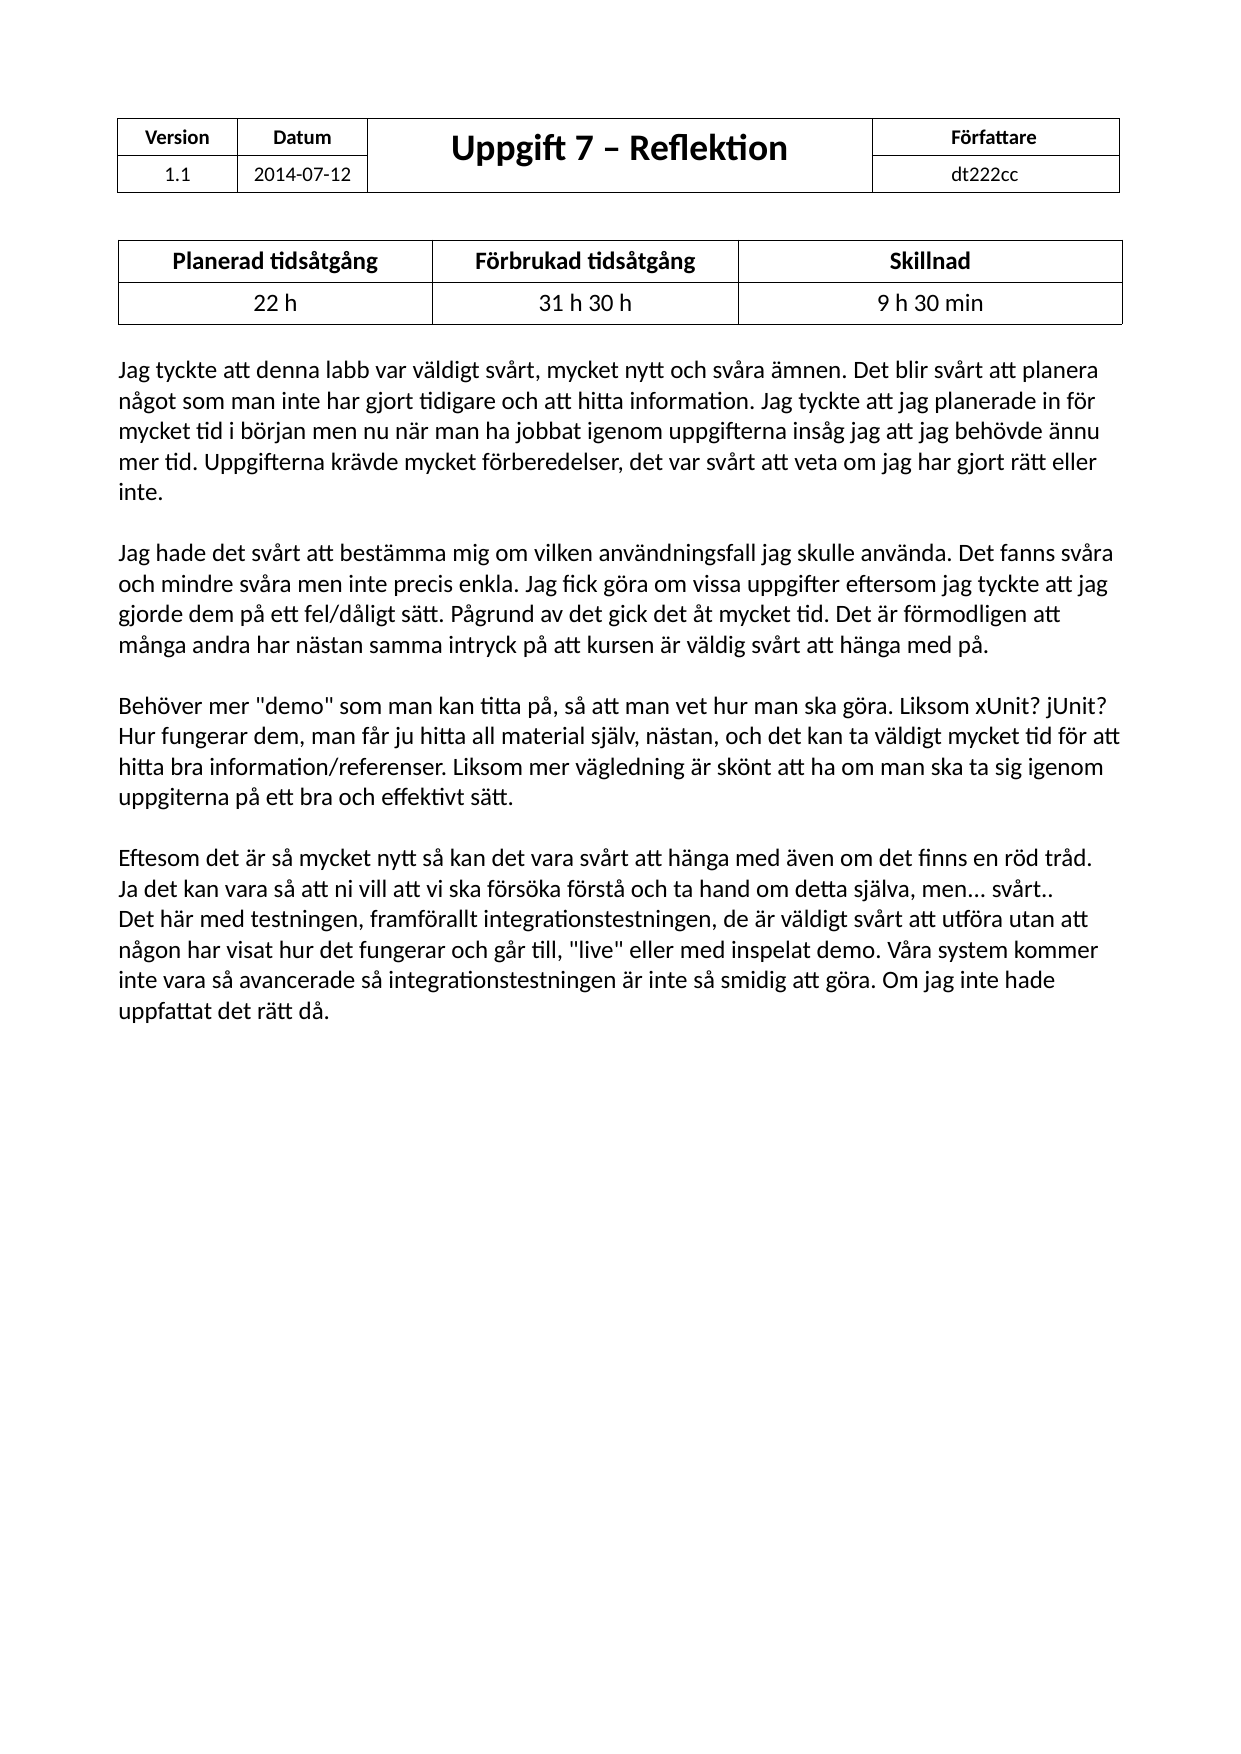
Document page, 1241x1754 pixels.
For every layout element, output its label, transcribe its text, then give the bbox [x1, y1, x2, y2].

table_header Förbrukad tidsåtgång [433, 241, 738, 282]
text Det här med testningen, framförallt integrationstestningen, de är väldigt svårt att utföra utan att någon har visat hur det fungerar och går till, "live" eller med inspelat demo. Våra system kommer inte vara så avancerade så integrationstestningen är inte så smidig att göra. Om jag inte hade uppfattat det rätt då. [118, 904, 1122, 1026]
text Eftesom det är så mycket nytt så kan det vara svårt att hänga med även om det finns en röd tråd. [118, 843, 1122, 873]
table_header Datum [238, 119, 367, 155]
text Jag hade det svårt att bestämma mig om vilken användningsfall jag skulle använda. Det fanns svåra och mindre svåra men inte precis enkla. Jag fick göra om vissa uppgifter eftersom jag tyckte att jag gjorde dem på ett fel/dåligt sätt. Pågrund av det gick det åt mycket tid. Det är förmodligen att många andra har nästan samma intryck på att kursen är väldig svårt att hänga med på. [118, 537, 1122, 659]
table_header Version [118, 119, 237, 155]
table_cell 1.1 [118, 156, 237, 192]
table_cell 9 h 30 min [739, 283, 1122, 324]
text Jag tyckte att denna labb var väldigt svårt, mycket nytt och svåra ämnen. Det blir svårt att planera något som man inte har gjort tidigare och att hitta information. Jag tyckte att jag planerade in för mycket tid i början men nu när man ha jobbat igenom uppgifterna insåg jag att jag behövde ännu mer tid. Uppgifterna krävde mycket förberedelser, det var svårt att veta om jag har gjort rätt eller inte. [118, 354, 1122, 507]
table_header Uppgift 7 – Reflektion [368, 119, 872, 192]
table_cell 31 h 30 h [433, 283, 738, 324]
table_cell 2014-07-12 [238, 156, 367, 192]
table_header Planerad tidsåtgång [119, 241, 432, 282]
table_header Författare [873, 119, 1119, 155]
text Behöver mer "demo" som man kan titta på, så att man vet hur man ska göra. Liksom xUnit? jUnit? Hur fungerar dem, man får ju hitta all material själv, nästan, och det kan ta väldigt mycket tid för att hitta bra information/referenser. Liksom mer vägledning är skönt att ha om man ska ta sig igenom uppgiterna på ett bra och effektivt sätt. [118, 690, 1122, 812]
text Ja det kan vara så att ni vill att vi ska försöka förstå och ta hand om detta själva, men... svårt.. [118, 873, 1122, 904]
table_cell dt222cc [873, 156, 1119, 192]
table_header Skillnad [739, 241, 1122, 282]
table_cell 22 h [119, 283, 432, 324]
